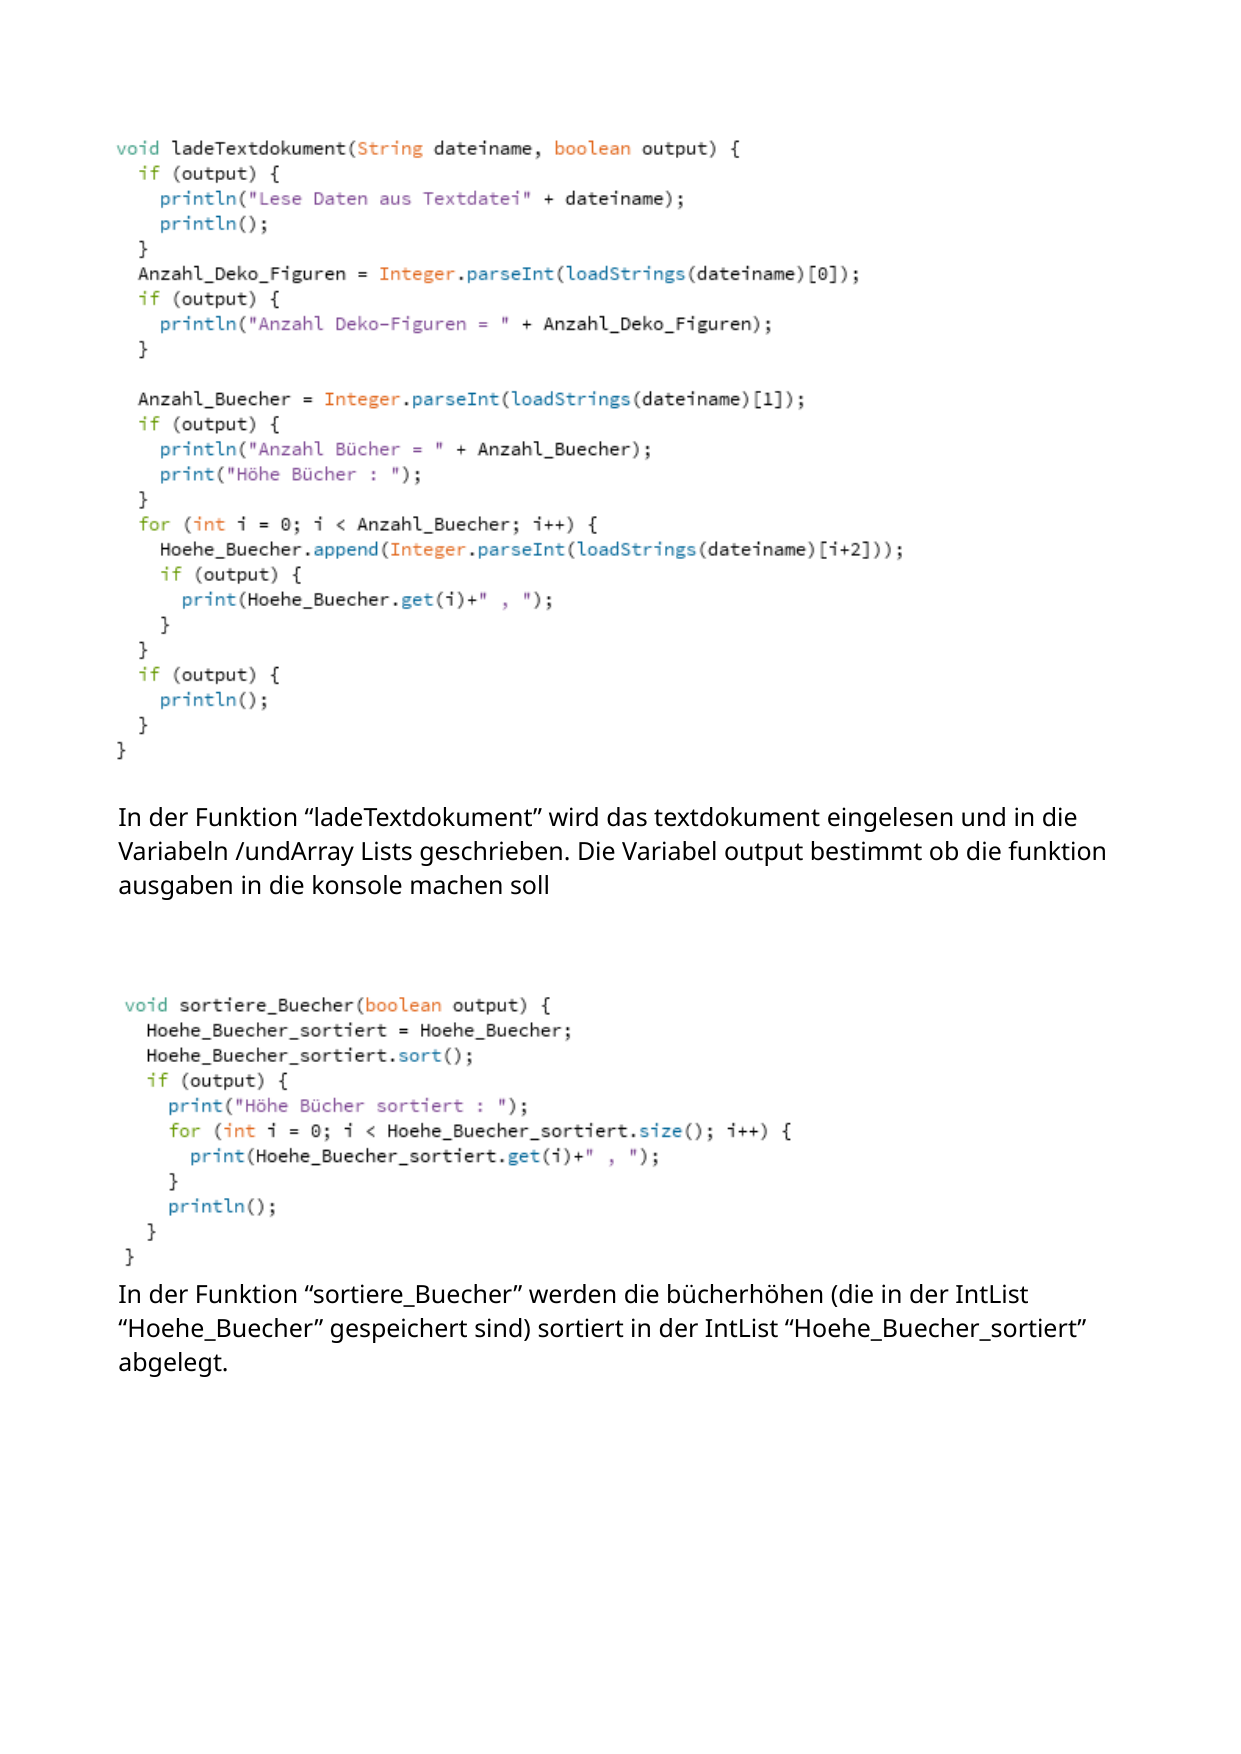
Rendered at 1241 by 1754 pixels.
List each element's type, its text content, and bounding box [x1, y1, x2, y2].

picture [113, 133, 938, 772]
text In der Funktion “ladeTextdokument” wird das textdokument eingelesen und in die Variabeln /undArray Lists geschrieben. Die Variabel output bestimmt ob die funktion ausgaben in die konsole machen soll [118, 799, 1122, 902]
picture [123, 997, 825, 1274]
text In der Funktion “sortiere_Buecher” werden die bücherhöhen (die in der IntList “Hoehe_Buecher” gespeichert sind) sortiert in der IntList “Hoehe_Buecher_sortiert” abgelegt. [118, 1276, 1122, 1378]
